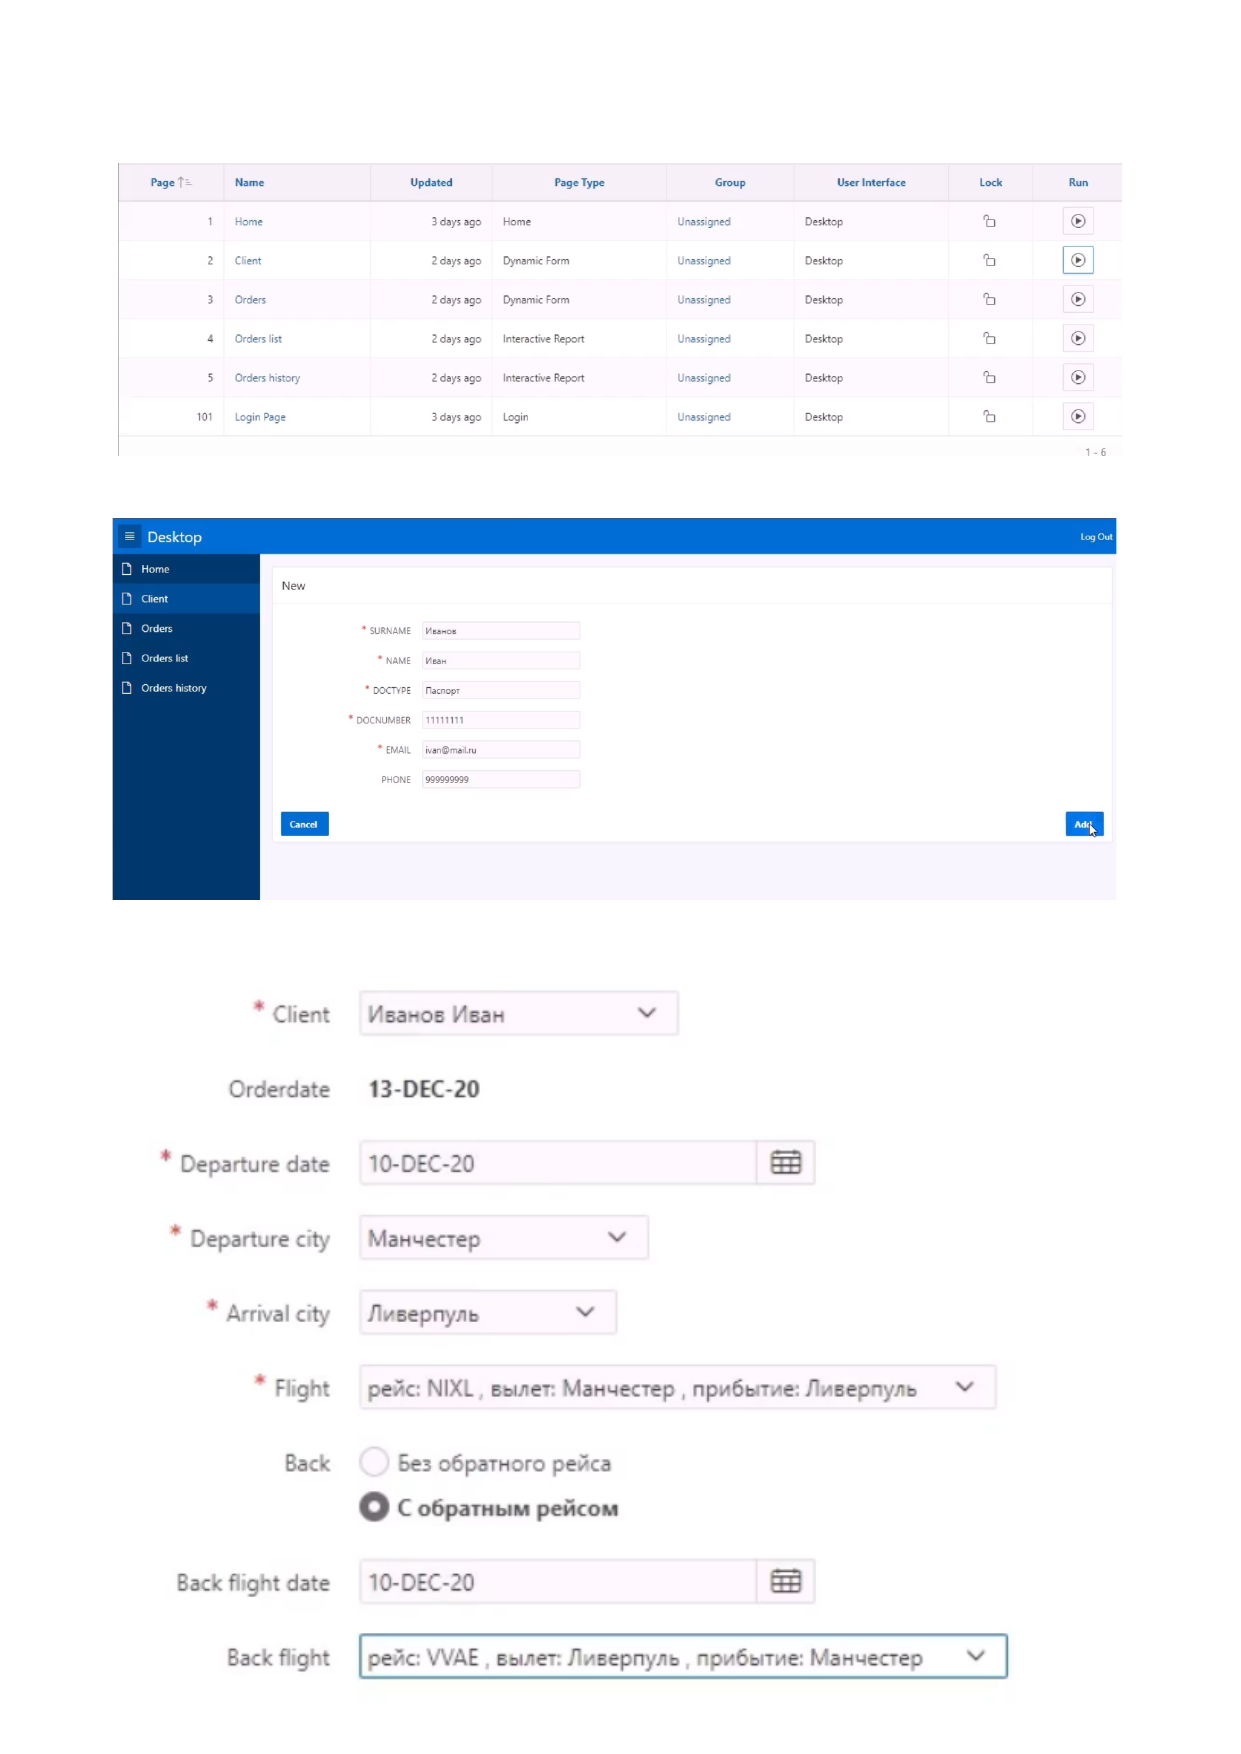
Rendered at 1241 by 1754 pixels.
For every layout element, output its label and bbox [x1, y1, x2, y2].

picture [112, 518, 1117, 900]
picture [118, 163, 1123, 456]
picture [121, 960, 1126, 1713]
